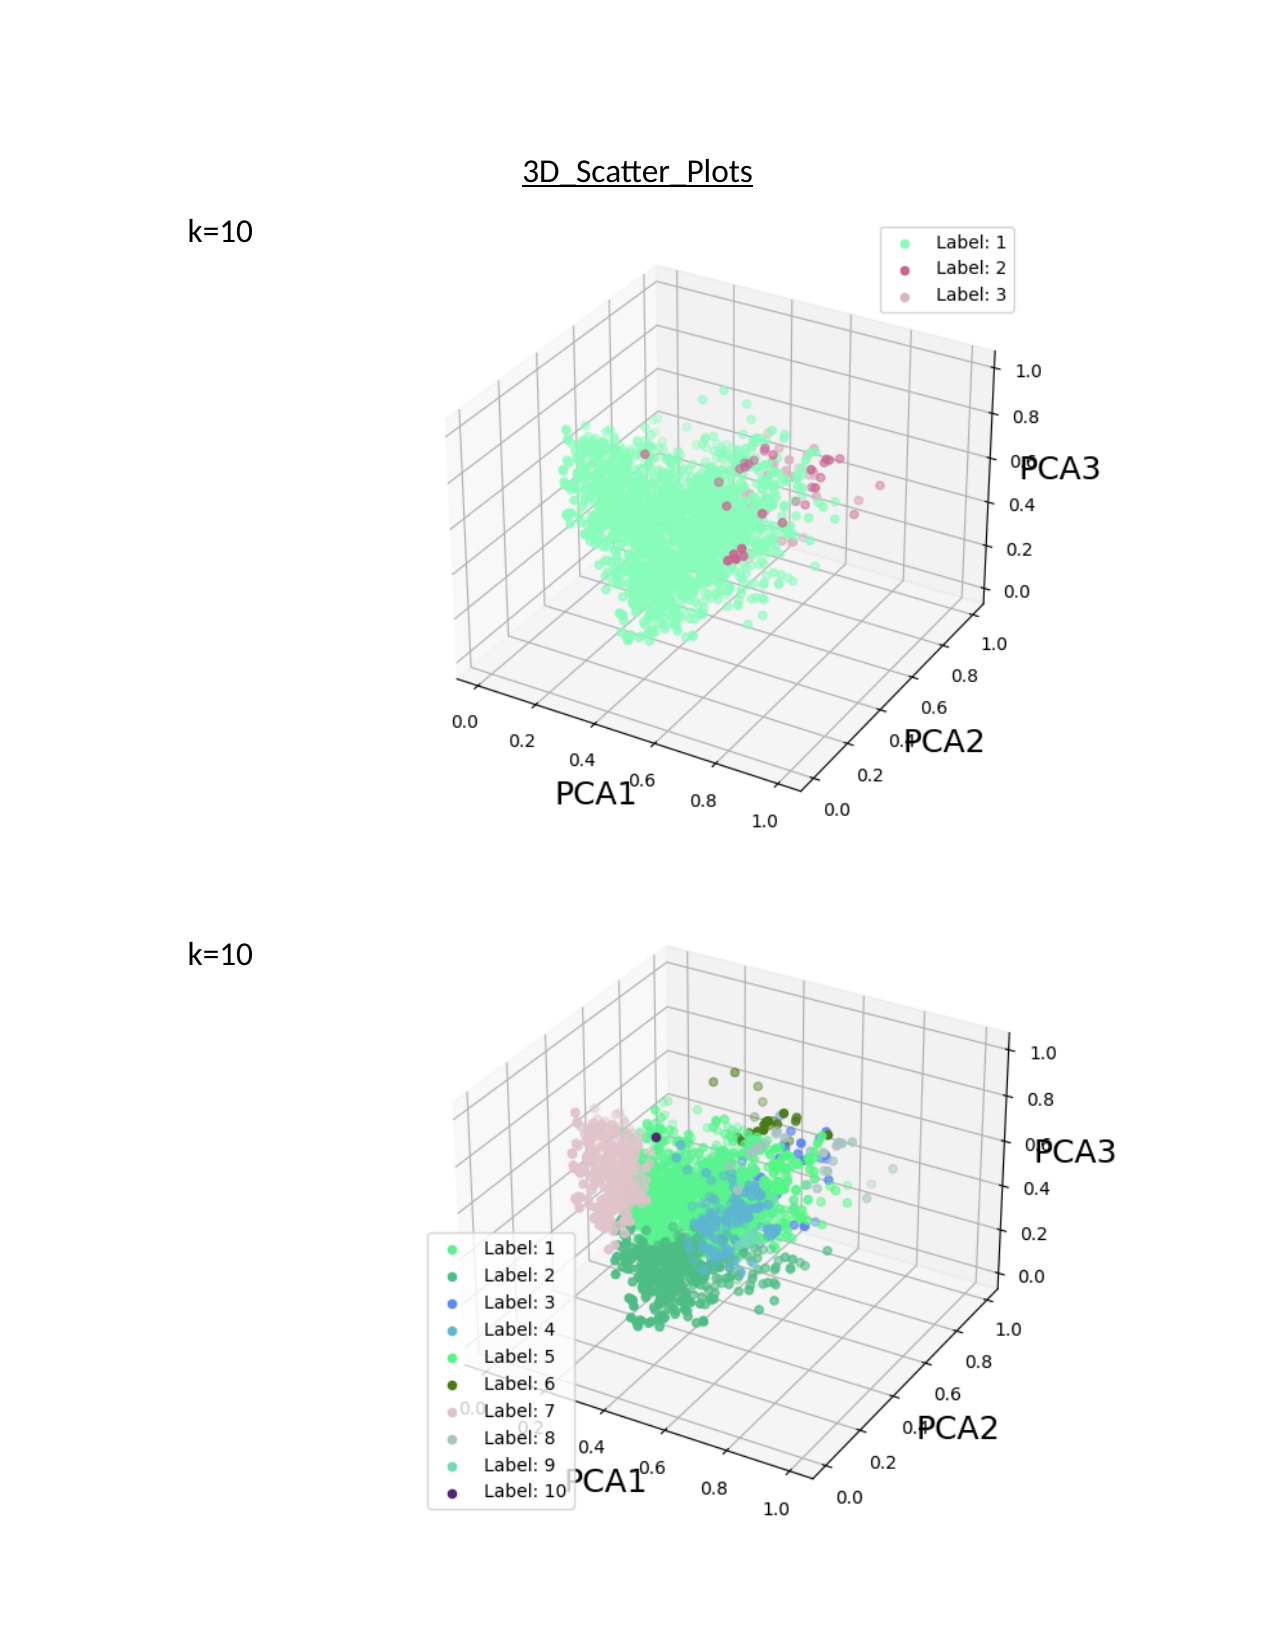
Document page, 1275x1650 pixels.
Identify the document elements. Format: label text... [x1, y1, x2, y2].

text k=10 [187, 933, 315, 973]
text 3D_Scatter_Plots [187, 150, 1087, 191]
text k=10 [187, 210, 1087, 251]
picture [315, 898, 1141, 1518]
picture [309, 218, 1125, 830]
